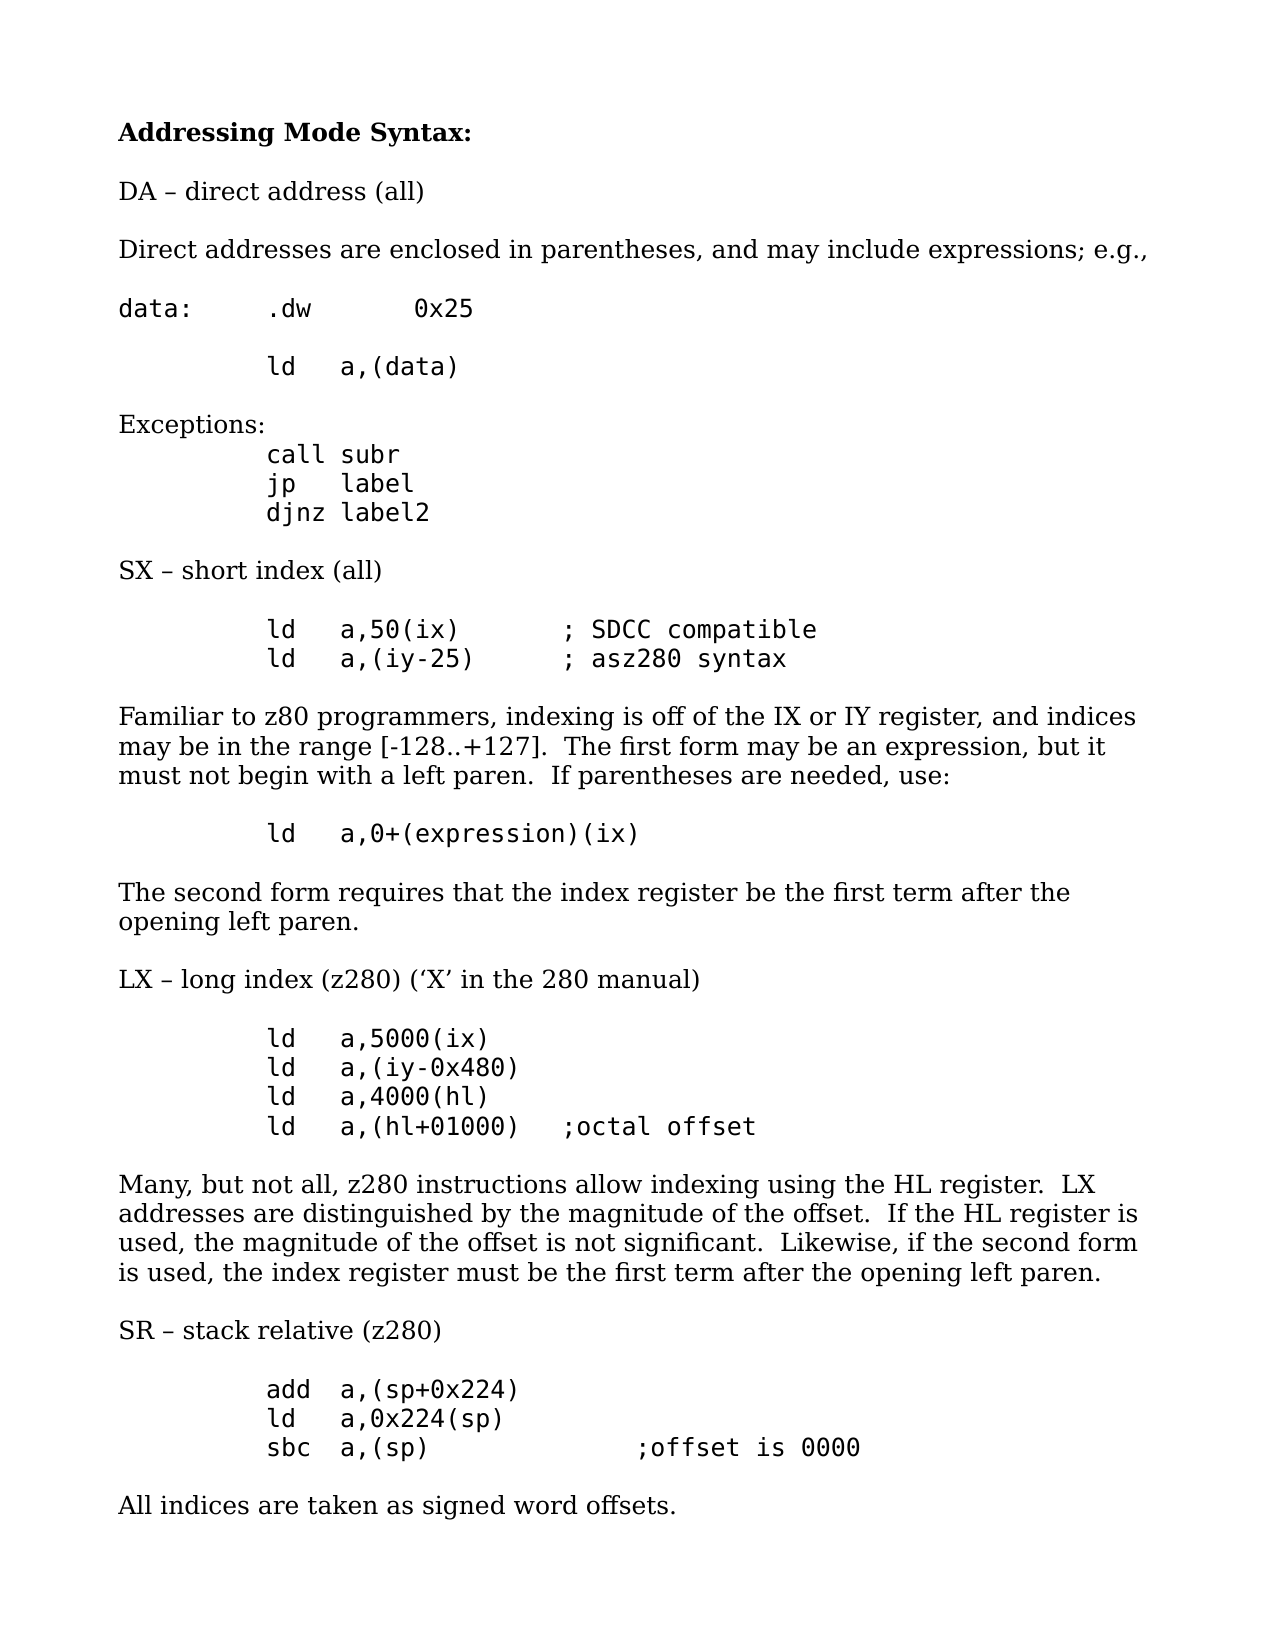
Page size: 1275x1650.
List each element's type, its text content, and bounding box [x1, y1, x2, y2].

text add a,(sp+0x224) [118, 1375, 1157, 1404]
text SR – stack relative (z280) [118, 1316, 1157, 1345]
text ld a,(iy-0x480) [118, 1053, 1157, 1082]
text sbc a,(sp) ;offset is 0000 [118, 1433, 1157, 1462]
text Exceptions: [118, 411, 1157, 440]
text jp label [118, 469, 1157, 498]
text ld a,(hl+01000) ;octal offset [118, 1112, 1157, 1141]
text ld a,0+(expression)(ix) [118, 819, 1157, 848]
text ld a,50(ix) ; SDCC compatible [118, 615, 1157, 644]
text Many, but not all, z280 instructions allow indexing using the HL register. LX addresses are distinguished by the magnitude of the offset. If the HL register is used, the magnitude of the offset is not significant. Likewise, if the second form is used, the index register must be the first term after the opening left paren. [118, 1170, 1157, 1287]
text data: .dw 0x25 [118, 294, 1157, 323]
text SX – short index (all) [118, 556, 1157, 586]
text ld a,0x224(sp) [118, 1404, 1157, 1433]
text ld a,4000(hl) [118, 1082, 1157, 1112]
text ld a,5000(ix) [118, 1024, 1157, 1053]
text ld a,(iy-25) ; asz280 syntax [118, 644, 1157, 673]
text call subr [118, 440, 1157, 469]
text Familiar to z80 programmers, indexing is off of the IX or IY register, and indices may be in the range [-128..+127]. The first form may be an expression, but it must not begin with a left paren. If parentheses are needed, use: [118, 702, 1157, 790]
text ld a,(data) [192, 352, 1157, 381]
text DA – direct address (all) [118, 177, 1157, 206]
text The second form requires that the index register be the first term after the opening left paren. [118, 878, 1157, 936]
text All indices are taken as signed word offsets. [118, 1491, 1157, 1521]
text Direct addresses are enclosed in parentheses, and may include expressions; e.g., [118, 235, 1157, 264]
text Addressing Mode Syntax: [118, 118, 1157, 147]
text djnz label2 [118, 498, 1157, 527]
text LX – long index (z280) (‘X’ in the 280 manual) [118, 966, 1157, 995]
